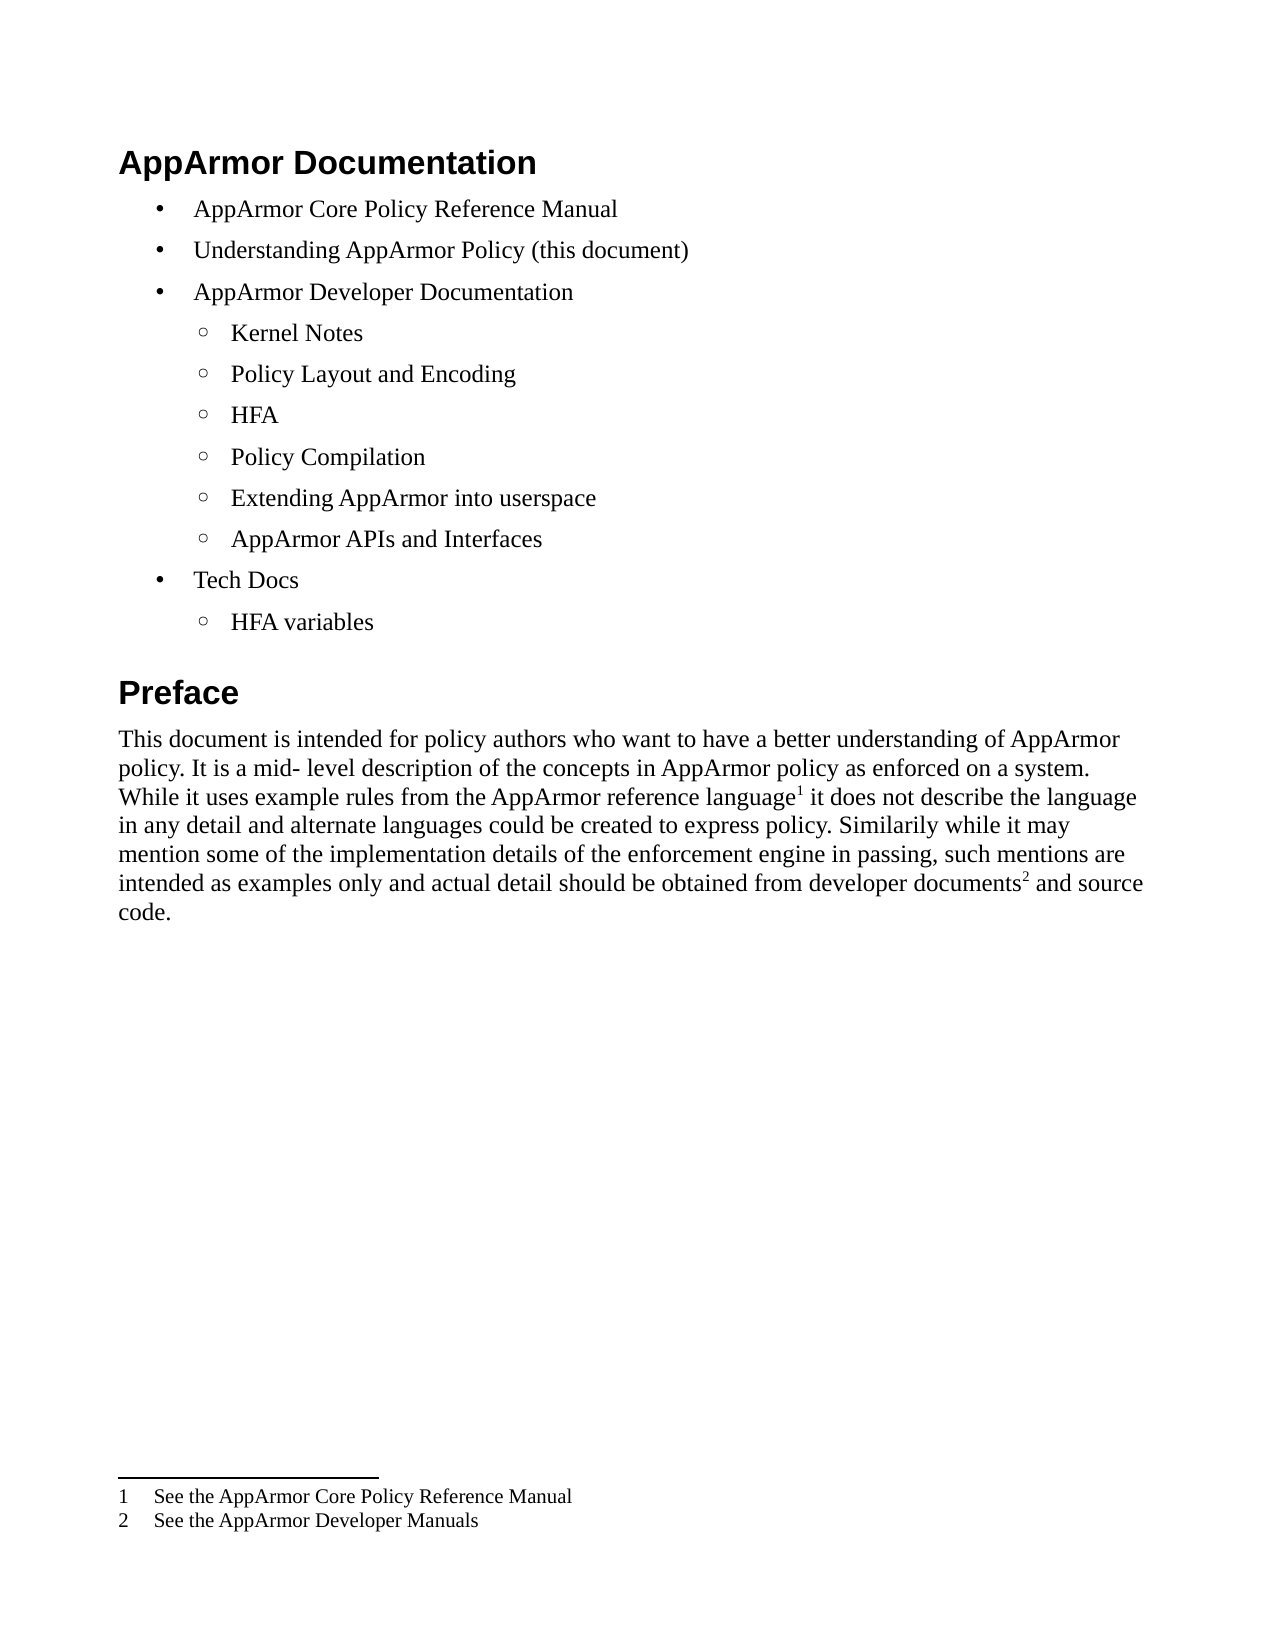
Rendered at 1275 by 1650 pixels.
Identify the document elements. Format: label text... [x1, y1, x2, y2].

list Understanding AppArmor Policy (this document) [156, 236, 1157, 264]
list HFA [193, 401, 1157, 429]
subtitle Preface [118, 673, 1157, 712]
list Tech Docs [156, 566, 1157, 594]
text See the AppArmor Core Policy Reference Manual [118, 1484, 1157, 1508]
text This document is intended for policy authors who want to have a better understanding of AppArmor policy. It is a mid- level description of the concepts in AppArmor policy as enforced on a system. While it uses example rules from the AppArmor reference language it does not describe the language in any detail and alternate languages could be created to express policy. Similarily while it may mention some of the implementation details of the enforcement engine in passing, such mentions are intended as examples only and actual detail should be obtained from developer documents and source code. [118, 724, 1157, 925]
list Kernel Notes [193, 318, 1157, 347]
list AppArmor Developer Documentation [156, 277, 1157, 306]
list HFA variables [193, 607, 1157, 636]
list AppArmor Core Policy Reference Manual [156, 194, 1157, 223]
subtitle AppArmor Documentation [118, 143, 1157, 182]
list Extending AppArmor into userspace [193, 483, 1157, 512]
list AppArmor APIs and Interfaces [193, 524, 1157, 553]
list Policy Compilation [193, 442, 1157, 471]
text See the AppArmor Developer Manuals [118, 1508, 1157, 1532]
list Policy Layout and Encoding [193, 359, 1157, 388]
